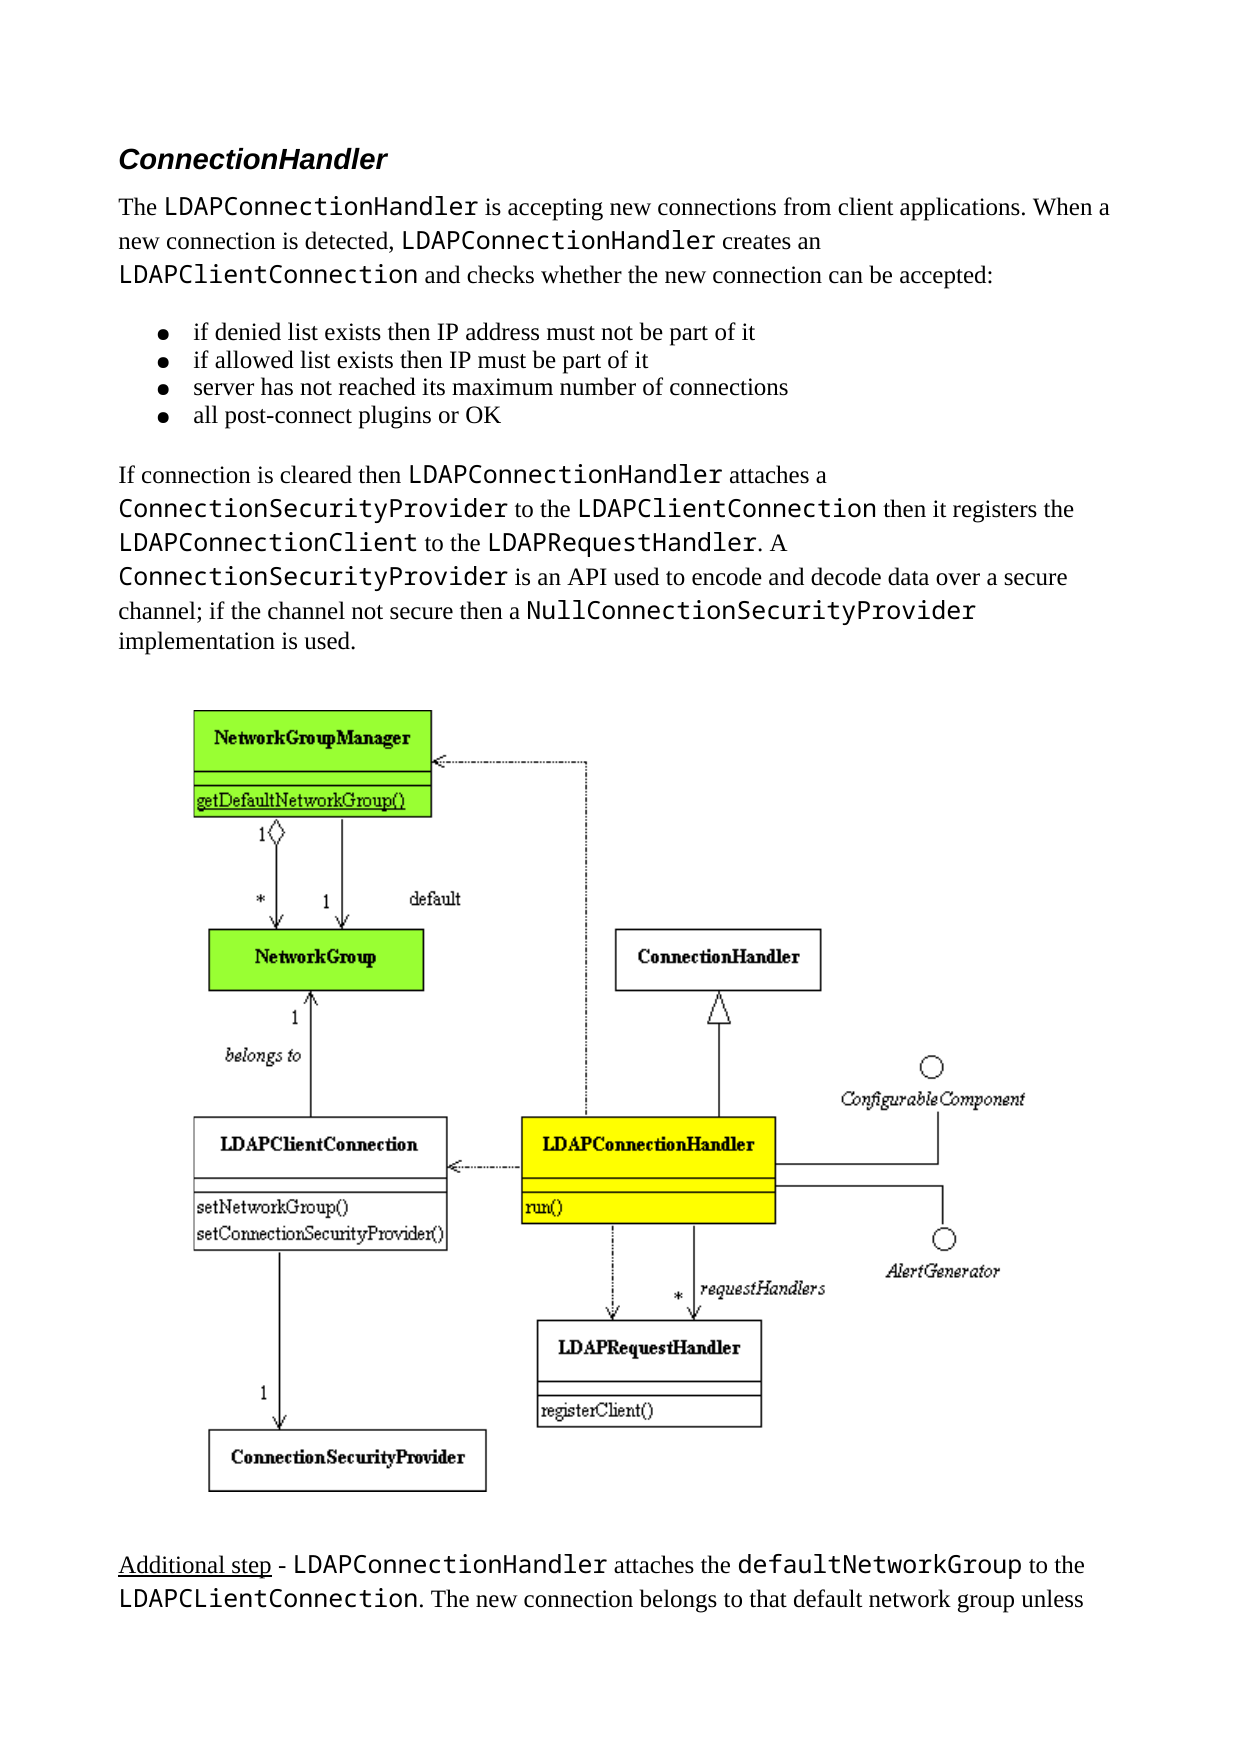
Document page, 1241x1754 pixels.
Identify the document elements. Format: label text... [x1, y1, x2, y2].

list server has not reached its maximum number of connections [156, 373, 1122, 401]
picture [193, 710, 1047, 1492]
text The LDAPConnectionHandler is accepting new connections from client applications. When a new connection is detected, LDAPConnectionHandler creates an LDAPClientConnection and checks whether the new connection can be accepted: [118, 188, 1122, 290]
list if allowed list exists then IP must be part of it [156, 346, 1122, 373]
list if denied list exists then IP address must not be part of it [156, 318, 1122, 346]
text If connection is cleared then LDAPConnectionHandler attaches a ConnectionSecurityProvider to the LDAPClientConnection then it registers the LDAPConnectionClient to the LDAPRequestHandler. A ConnectionSecurityProvider is an API used to encode and decode data over a secure channel; if the channel not secure then a NullConnectionSecurityProvider implementation is used. [118, 457, 1122, 655]
text Additional step - LDAPConnectionHandler attaches the defaultNetworkGroup to the LDAPCLientConnection. The new connection belongs to that default network group unless [118, 1547, 1122, 1615]
subtitle ConnectionHandler [118, 143, 1122, 176]
list all post-connect plugins or OK [156, 401, 1122, 429]
